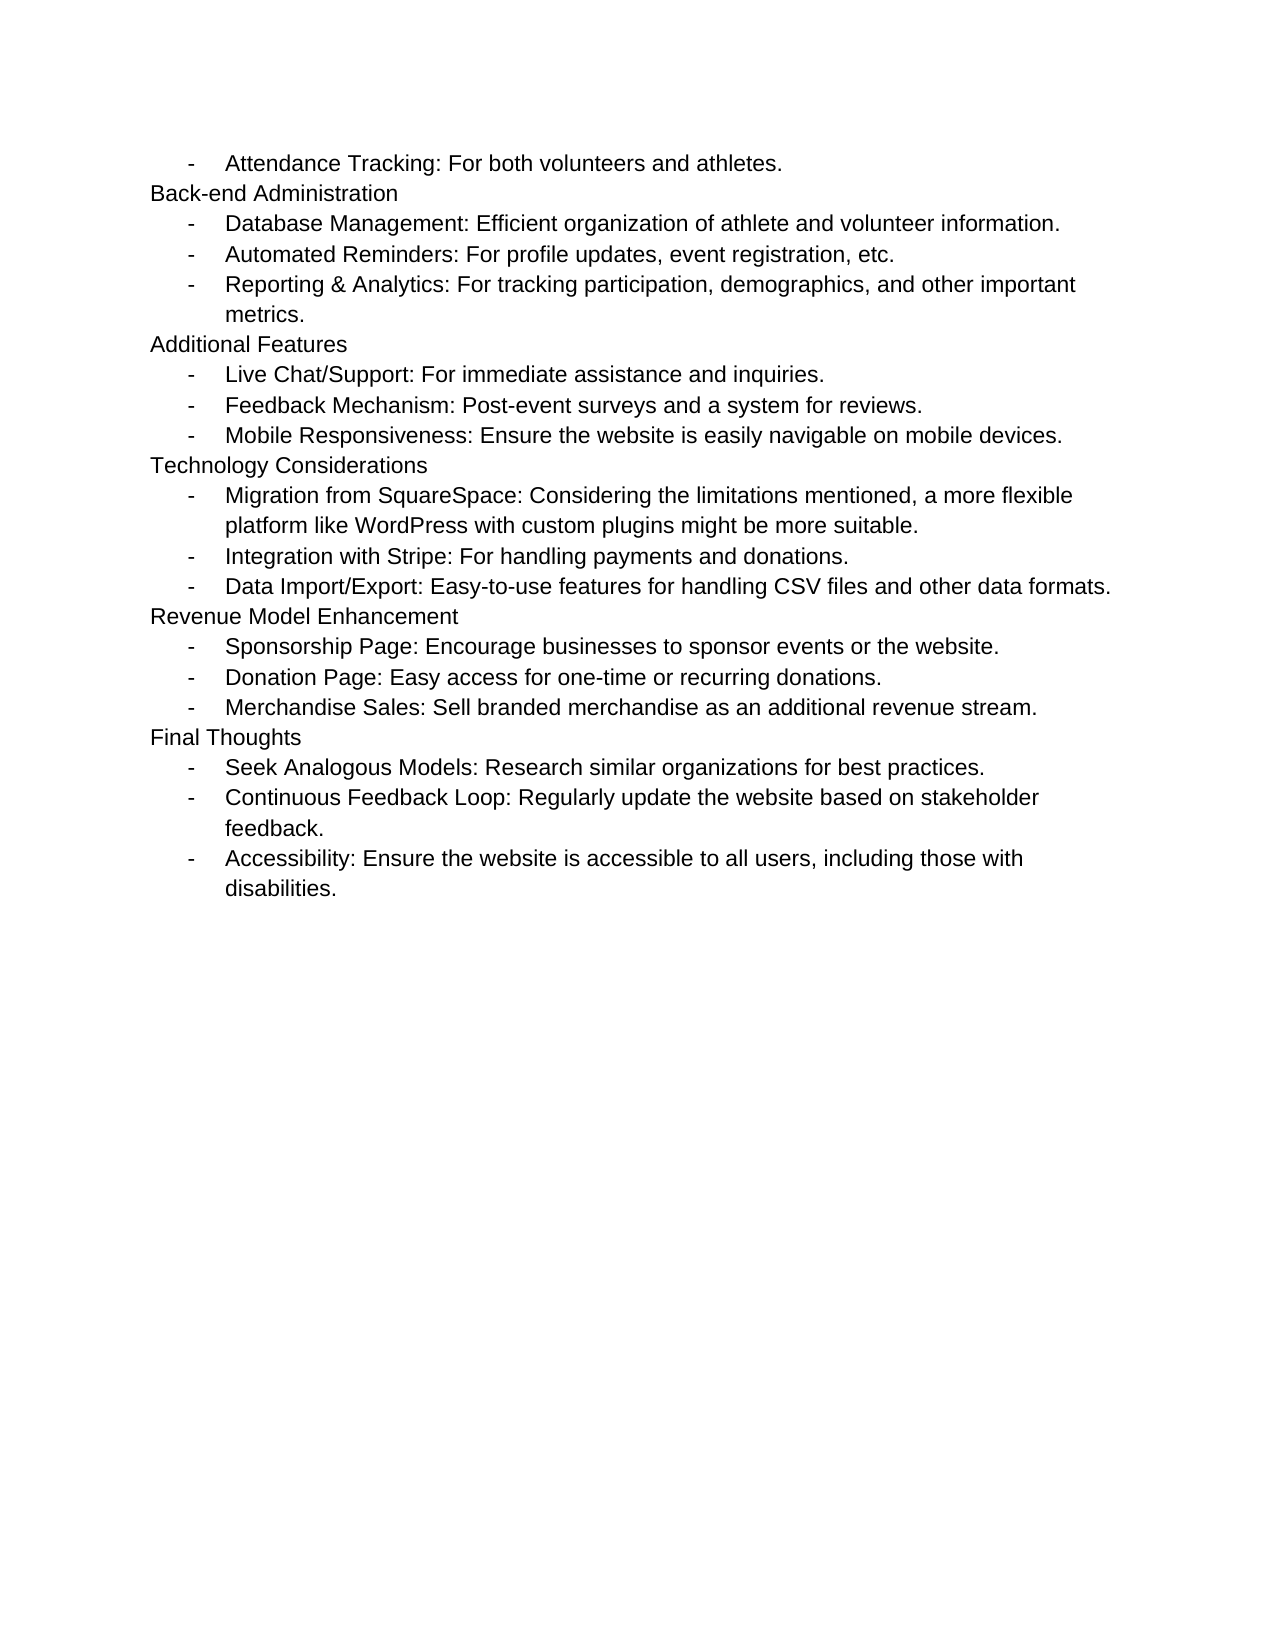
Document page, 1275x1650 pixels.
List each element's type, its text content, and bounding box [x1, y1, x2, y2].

list Attendance Tracking: For both volunteers and athletes. [187, 150, 1125, 176]
list Continuous Feedback Loop: Regularly update the website based on stakeholder feedback. [187, 784, 1125, 841]
list Donation Page: Easy access for one-time or recurring donations. [187, 663, 1125, 690]
list Seek Analogous Models: Research similar organizations for best practices. [187, 754, 1125, 781]
list Migration from SquareSpace: Considering the limitations mentioned, a more flexible platform like WordPress with custom plugins might be more suitable. [187, 482, 1125, 539]
list Sponsorship Page: Encourage businesses to sponsor events or the website. [187, 633, 1125, 660]
list Data Import/Export: Easy-to-use features for handling CSV files and other data formats. [187, 573, 1125, 599]
text Technology Considerations [150, 452, 1125, 478]
list Accessibility: Ensure the website is accessible to all users, including those with disabilities. [187, 845, 1125, 901]
text Revenue Model Enhancement [150, 603, 1125, 629]
list Database Management: Efficient organization of athlete and volunteer information. [187, 210, 1125, 237]
list Mobile Responsiveness: Ensure the website is easily navigable on mobile devices. [187, 422, 1125, 448]
text Back-end Administration [150, 180, 1125, 207]
text Additional Features [150, 331, 1125, 358]
list Integration with Stripe: For handling payments and donations. [187, 543, 1125, 569]
list Merchandise Sales: Sell branded merchandise as an additional revenue stream. [187, 694, 1125, 720]
list Feedback Mechanism: Post-event surveys and a system for reviews. [187, 392, 1125, 418]
list Reporting & Analytics: For tracking participation, demographics, and other important metrics. [187, 271, 1125, 327]
list Live Chat/Support: For immediate assistance and inquiries. [187, 361, 1125, 388]
list Automated Reminders: For profile updates, event registration, etc. [187, 241, 1125, 267]
text Final Thoughts [150, 724, 1125, 750]
